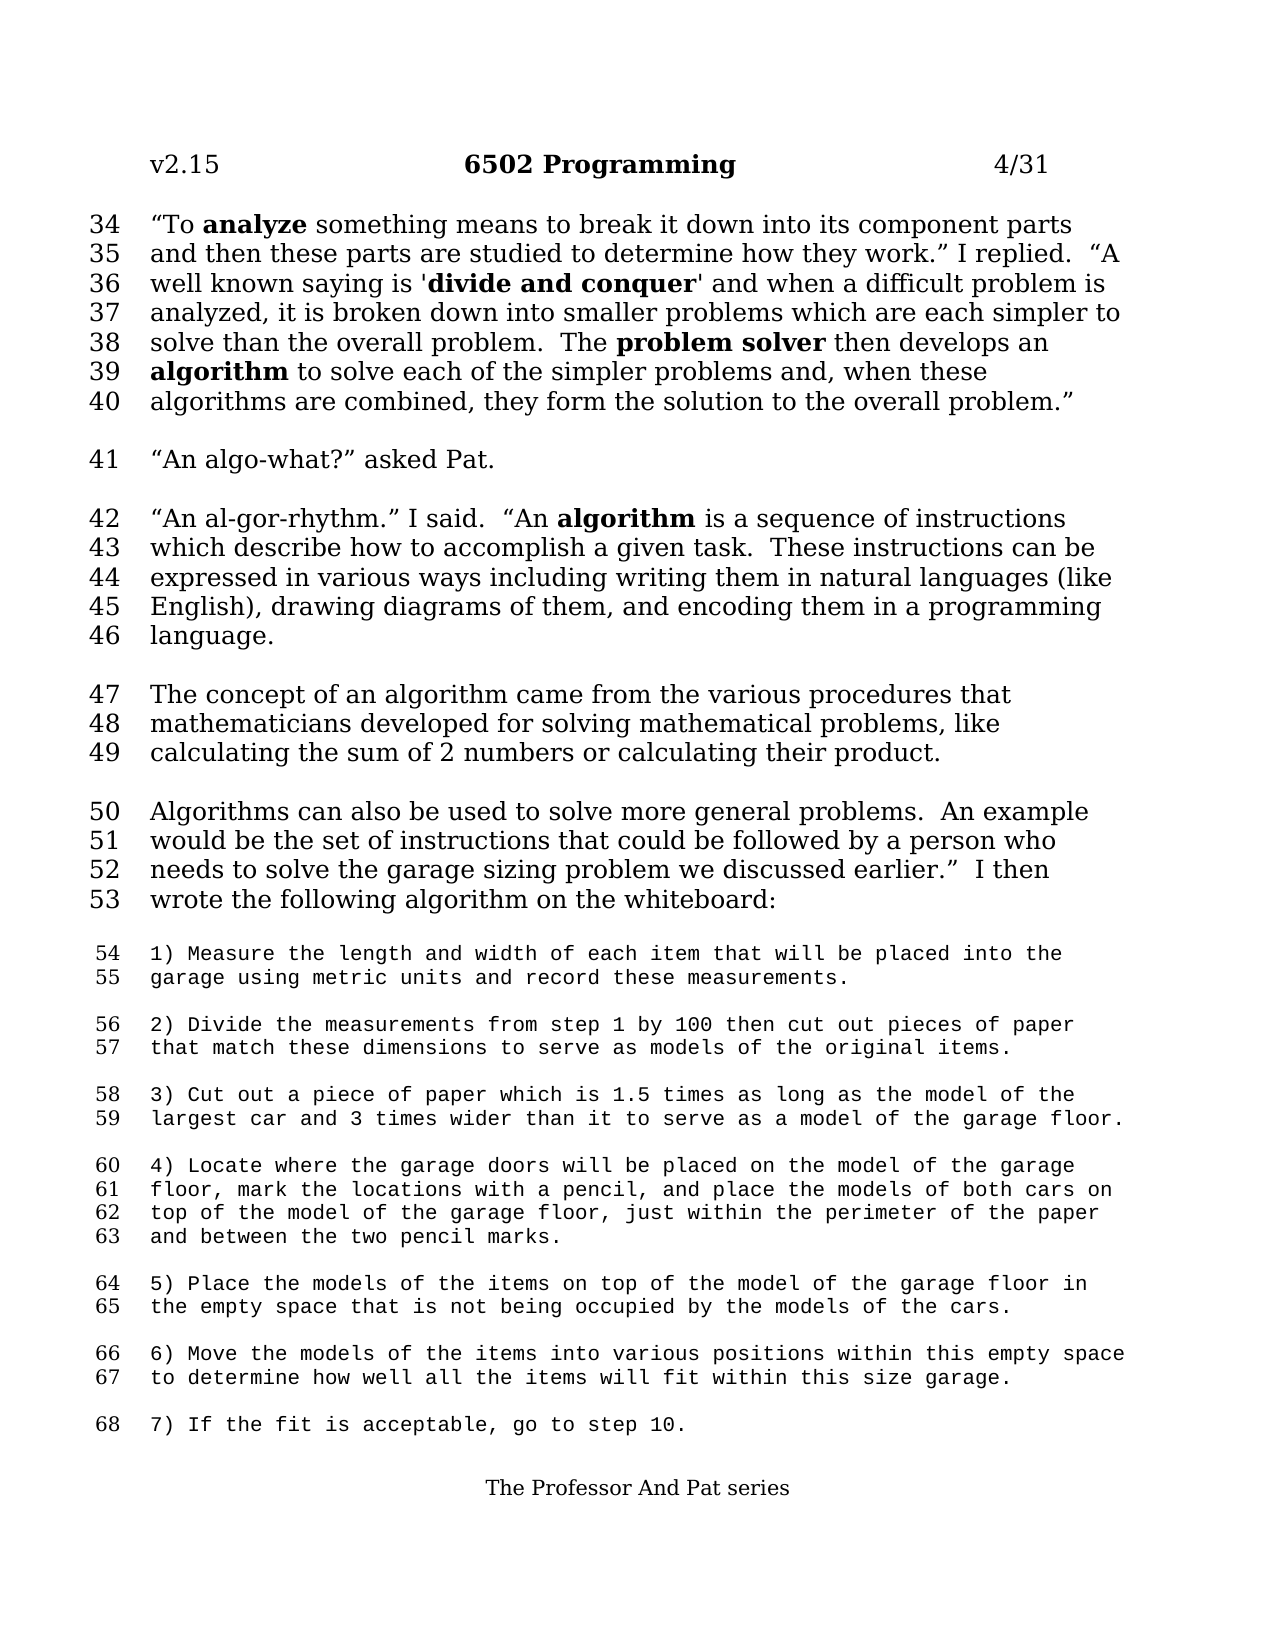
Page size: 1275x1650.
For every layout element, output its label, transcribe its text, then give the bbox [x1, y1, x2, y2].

text 2) Divide the measurements from step 1 by 100 then cut out pieces of paper that match these dimensions to serve as models of the original items. [150, 1014, 1125, 1061]
text “To analyze something means to break it down into its component parts and then these parts are studied to determine how they work.” I replied. “A well known saying is 'divide and conquer' and when a difficult problem is analyzed, it is broken down into smaller problems which are each simpler to solve than the overall problem. The problem solver then develops an algorithm to solve each of the simpler problems and, when these algorithms are combined, they form the solution to the overall problem.” [150, 210, 1125, 416]
text 6) Move the models of the items into various positions within this empty space to determine how well all the items will fit within this size garage. [150, 1343, 1125, 1391]
text 4) Locate where the garage doors will be placed on the model of the garage floor, mark the locations with a pencil, and place the models of both cars on top of the model of the garage floor, just within the perimeter of the paper and between the two pencil marks. [150, 1155, 1125, 1249]
text “An al-gor-rhythm.” I said. “An algorithm is a sequence of instructions which describe how to accomplish a given task. These instructions can be expressed in various ways including writing them in natural languages (like English), drawing diagrams of them, and encoding them in a programming language. [150, 504, 1125, 651]
text 5) Place the models of the items on top of the model of the garage floor in the empty space that is not being occupied by the models of the cars. [150, 1273, 1125, 1320]
text Algorithms can also be used to solve more general problems. An example would be the set of instructions that could be followed by a person who needs to solve the garage sizing problem we discussed earlier.” I then wrote the following algorithm on the whiteboard: [150, 797, 1125, 914]
text “An algo-what?” asked Pat. [150, 445, 1125, 475]
text 1) Measure the length and width of each item that will be placed into the garage using metric units and record these measurements. [150, 943, 1125, 990]
text The concept of an algorithm came from the various procedures that mathematicians developed for solving mathematical problems, like calculating the sum of 2 numbers or calculating their product. [150, 680, 1125, 768]
text 3) Cut out a piece of paper which is 1.5 times as long as the model of the largest car and 3 times wider than it to serve as a model of the garage floor. [150, 1084, 1125, 1132]
text 7) If the fit is acceptable, go to step 10. [150, 1414, 1125, 1438]
